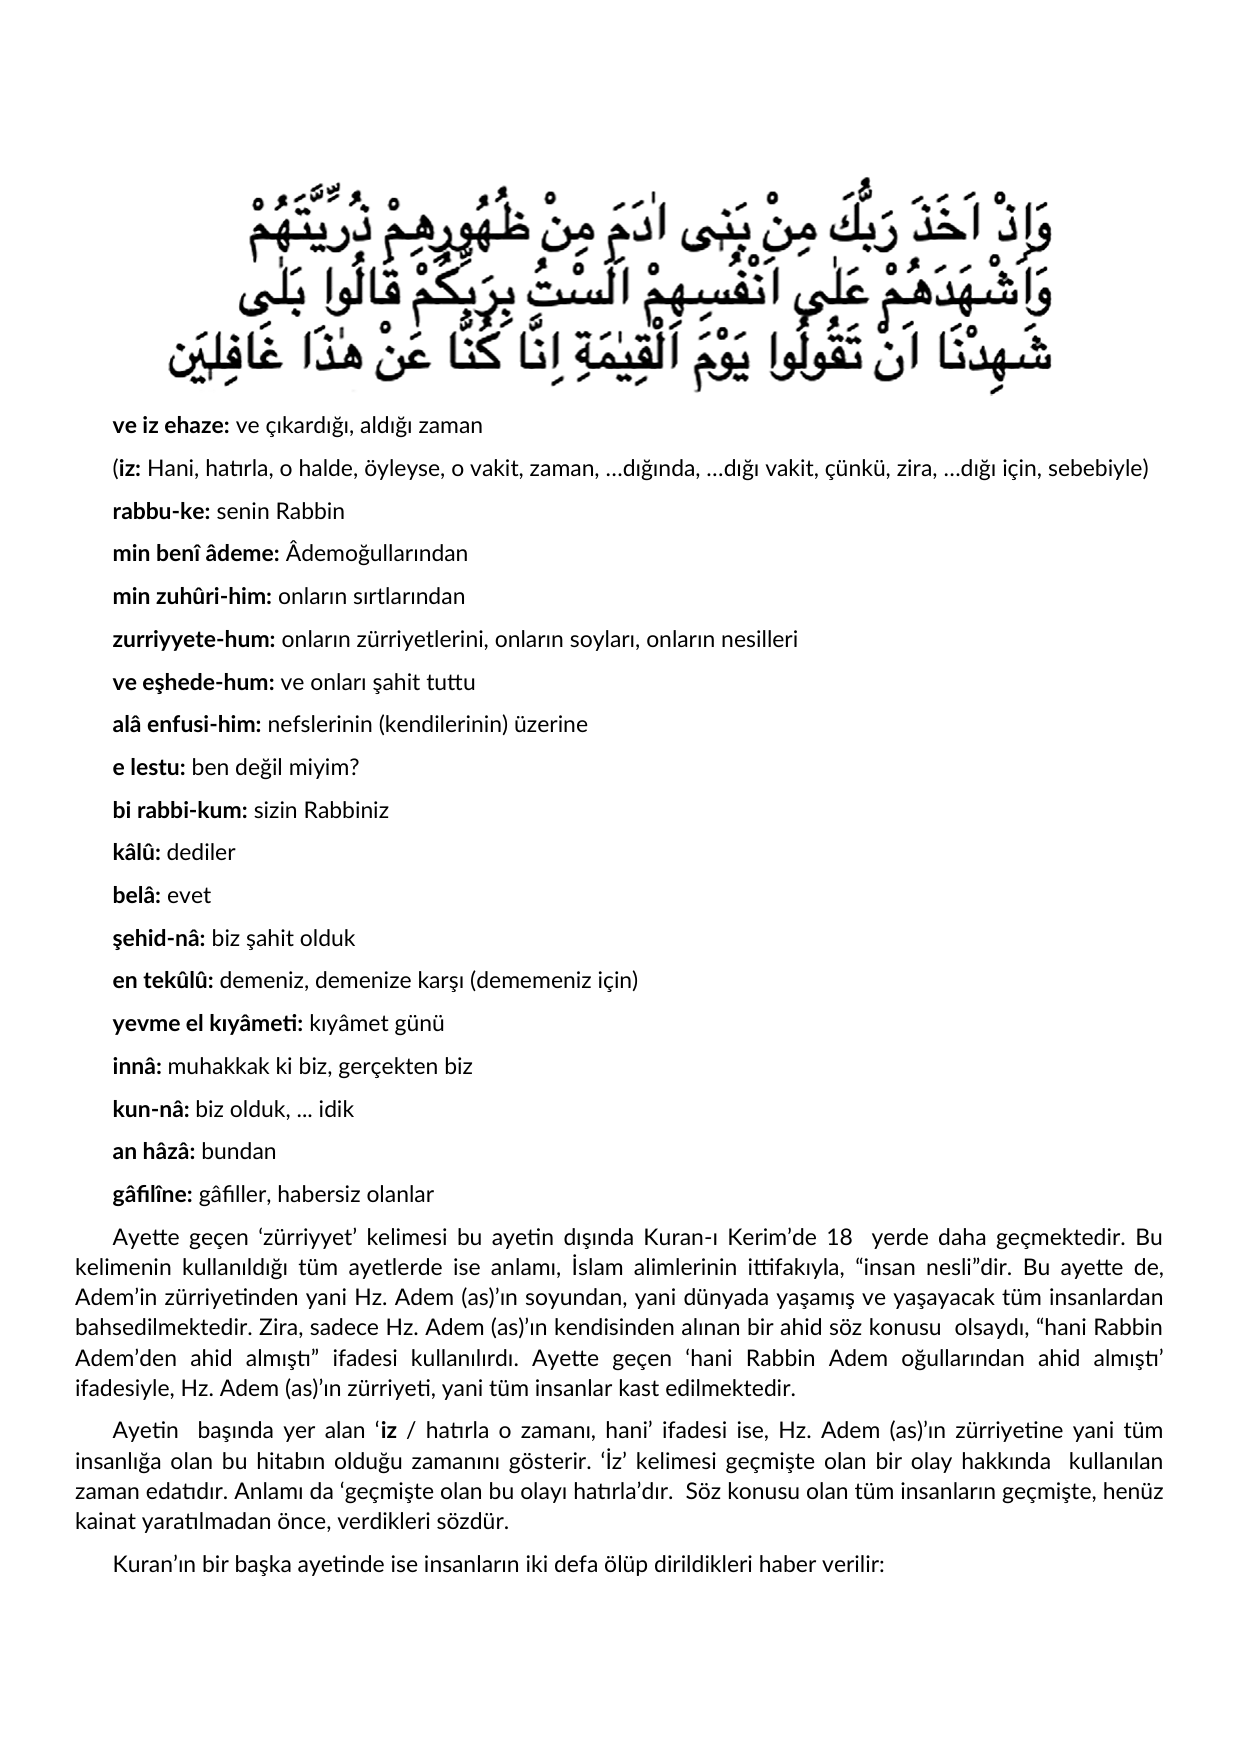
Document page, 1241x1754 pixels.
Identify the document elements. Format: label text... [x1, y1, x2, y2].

picture [112, 150, 1126, 396]
text Kuran’ın bir başka ayetinde ise insanların iki defa ölüp dirildikleri haber verilir: [75, 1550, 1165, 1577]
text Ayetin başında yer alan ‘iz / hatırla o zamanı, hani’ ifadesi ise, Hz. Adem (as)’ın zürriyetine yani tüm insanlığa olan bu hitabın olduğu zamanını gösterir. ‘İz’ kelimesi geçmişte olan bir olay hakkında kullanılan zaman edatıdır. Anlamı da ‘geçmişte olan bu olayı hatırla’dır. Söz konusu olan tüm insanların geçmişte, henüz kainat yaratılmadan önce, verdikleri sözdür. [75, 1416, 1165, 1534]
text innâ: muhakkak ki biz, gerçekten biz [75, 1052, 1165, 1079]
text şehid-nâ: biz şahit olduk [75, 924, 1165, 951]
text min benî âdeme: Âdemoğullarından [75, 539, 1165, 567]
text alâ enfusi-him: nefslerinin (kendilerinin) üzerine [75, 710, 1165, 738]
text ve iz ehaze: ve çıkardığı, aldığı zaman [75, 411, 1165, 439]
text belâ: evet [75, 881, 1165, 908]
text rabbu-ke: senin Rabbin [75, 497, 1165, 524]
text Ayette geçen ‘zürriyyet’ kelimesi bu ayetin dışında Kuran-ı Kerim’de 18 yerde daha geçmektedir. Bu kelimenin kullanıldığı tüm ayetlerde ise anlamı, İslam alimlerinin ittifakıyla, “insan nesli”dir. Bu ayette de, Adem’in zürriyetinden yani Hz. Adem (as)’ın soyundan, yani dünyada yaşamış ve yaşayacak tüm insanlardan bahsedilmektedir. Zira, sadece Hz. Adem (as)’ın kendisinden alınan bir ahid söz konusu olsaydı, “hani Rabbin Adem’den ahid almıştı” ifadesi kullanılırdı. Ayette geçen ‘hani Rabbin Adem oğullarından ahid almıştı’ ifadesiyle, Hz. Adem (as)’ın zürriyeti, yani tüm insanlar kast edilmektedir. [75, 1223, 1165, 1401]
text e lestu: ben değil miyim? [75, 753, 1165, 780]
text yevme el kıyâmeti: kıyâmet günü [75, 1009, 1165, 1037]
text kâlû: dediler [75, 838, 1165, 866]
text an hâzâ: bundan [75, 1137, 1165, 1165]
text zurriyyete-hum: onların zürriyetlerini, onların soyları, onların nesilleri [75, 625, 1165, 652]
text (iz: Hani, hatırla, o halde, öyleyse, o vakit, zaman, …dığında, …dığı vakit, çünkü, zira, …dığı için, sebebiyle) [75, 454, 1165, 481]
text ve eşhede-hum: ve onları şahit tuttu [75, 667, 1165, 695]
text bi rabbi-kum: sizin Rabbiniz [75, 796, 1165, 823]
text en tekûlû: demeniz, demenize karşı (dememeniz için) [75, 966, 1165, 994]
text kun-nâ: biz olduk, ... idik [75, 1094, 1165, 1122]
text min zuhûri-him: onların sırtlarından [75, 582, 1165, 609]
text gâfilîne: gâfiller, habersiz olanlar [75, 1180, 1165, 1207]
